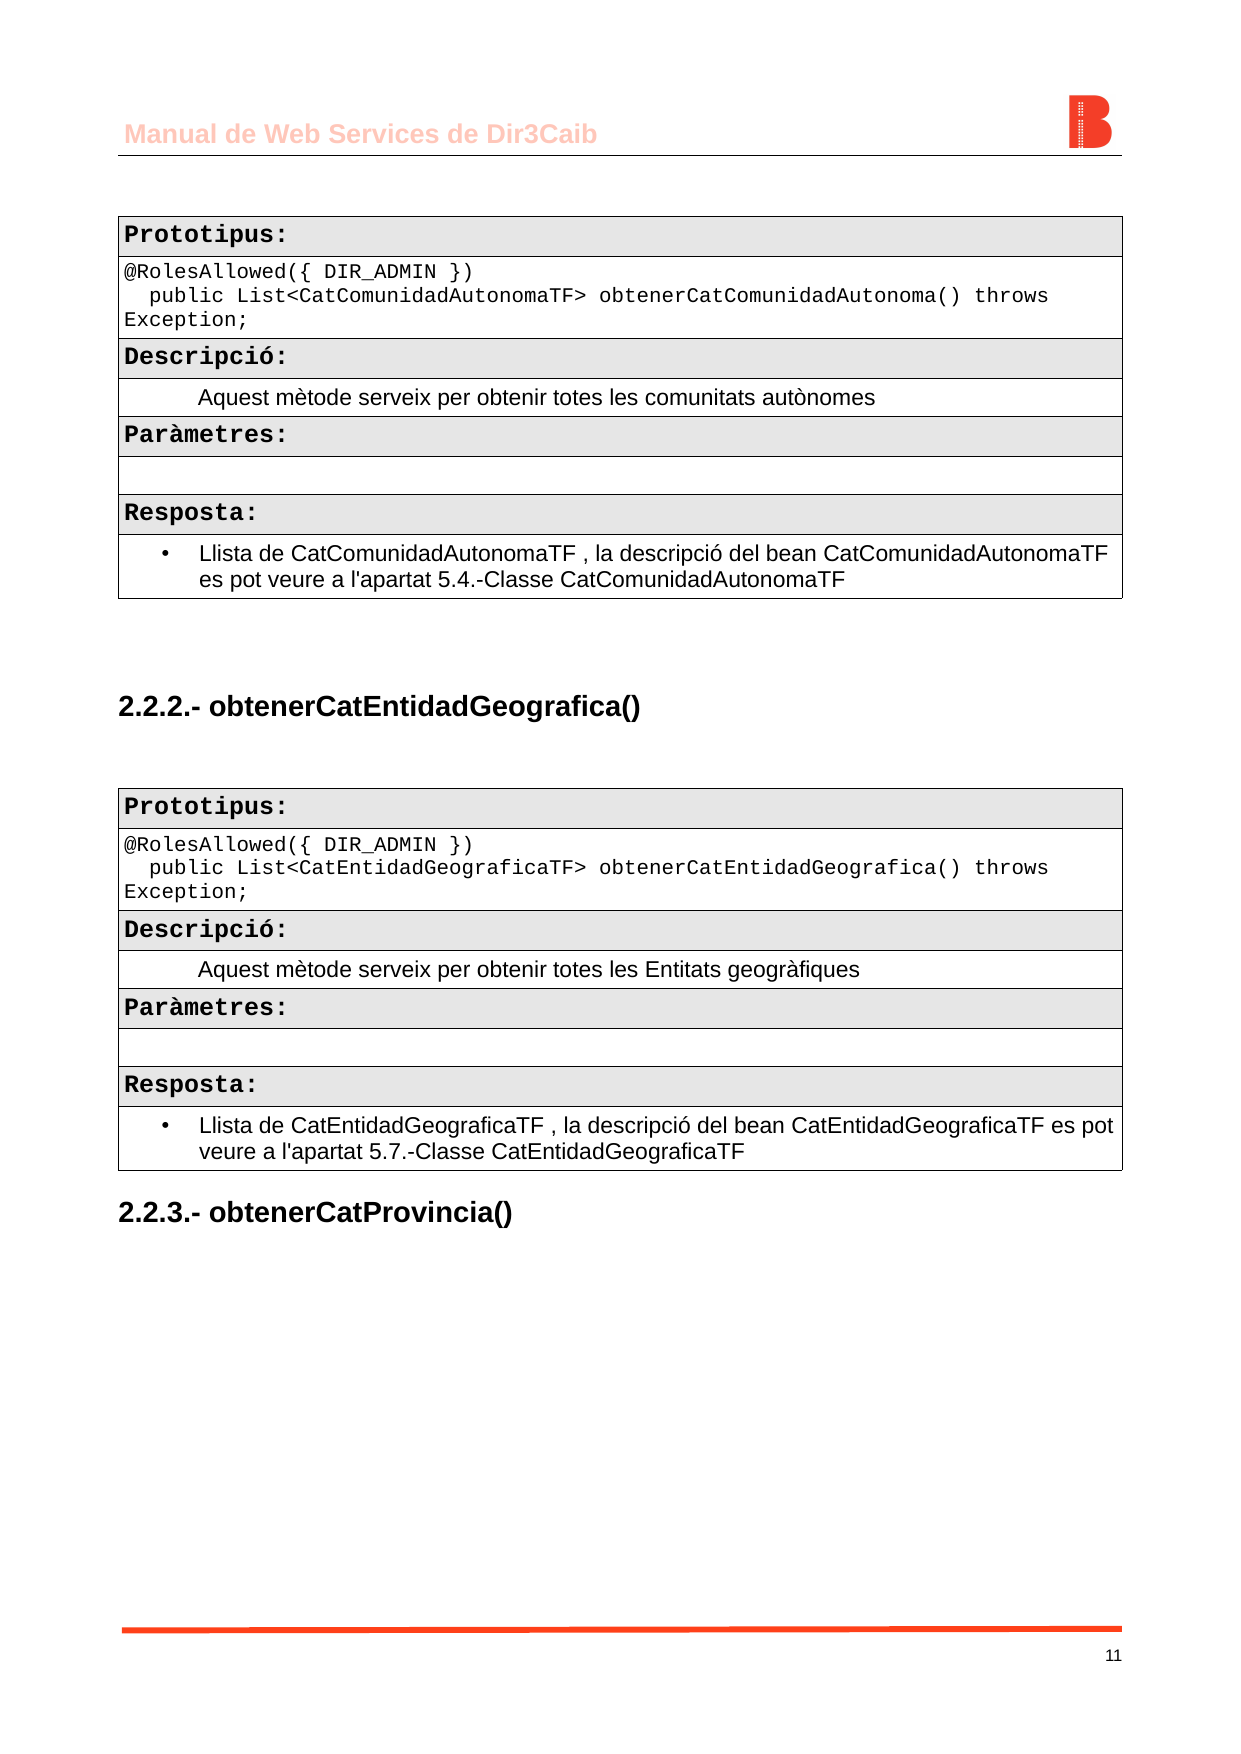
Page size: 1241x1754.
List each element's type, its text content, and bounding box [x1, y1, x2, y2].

table_header Prototipus: [119, 789, 1122, 828]
table_cell @RolesAllowed({ DIR_ADMIN }) public List<CatEntidadGeograficaTF> obtenerCatEntidadGeografica() throws Exception; [119, 829, 1122, 910]
table_cell Paràmetres: [119, 417, 1122, 456]
subtitle obtenerCatProvincia() [118, 1195, 1122, 1229]
picture [1063, 94, 1117, 150]
table_cell Llista de CatEntidadGeograficaTF , la descripció del bean CatEntidadGeograficaTF es pot veure a l'apartat 5.7.-Classe CatEntidadGeograficaTF [119, 1107, 1122, 1170]
table_cell Descripció: [119, 911, 1122, 950]
table_cell @RolesAllowed({ DIR_ADMIN }) public List<CatComunidadAutonomaTF> obtenerCatComunidadAutonoma() throws Exception; [119, 257, 1122, 338]
table_cell Aquest mètode serveix per obtenir totes les comunitats autònomes [119, 379, 1122, 416]
subtitle obtenerCatEntidadGeografica() [118, 689, 1122, 723]
table_cell Resposta: [119, 1067, 1122, 1106]
table_cell Aquest mètode serveix per obtenir totes les Entitats geogràfiques [119, 951, 1122, 988]
table_cell [119, 1029, 1122, 1066]
table_cell Llista de CatComunidadAutonomaTF , la descripció del bean CatComunidadAutonomaTF es pot veure a l'apartat 5.4.-Classe CatComunidadAutonomaTF [119, 535, 1122, 598]
table_cell Resposta: [119, 495, 1122, 534]
table_cell Paràmetres: [119, 989, 1122, 1028]
table_header Prototipus: [119, 217, 1122, 256]
table_cell Descripció: [119, 339, 1122, 378]
table_cell [119, 457, 1122, 494]
